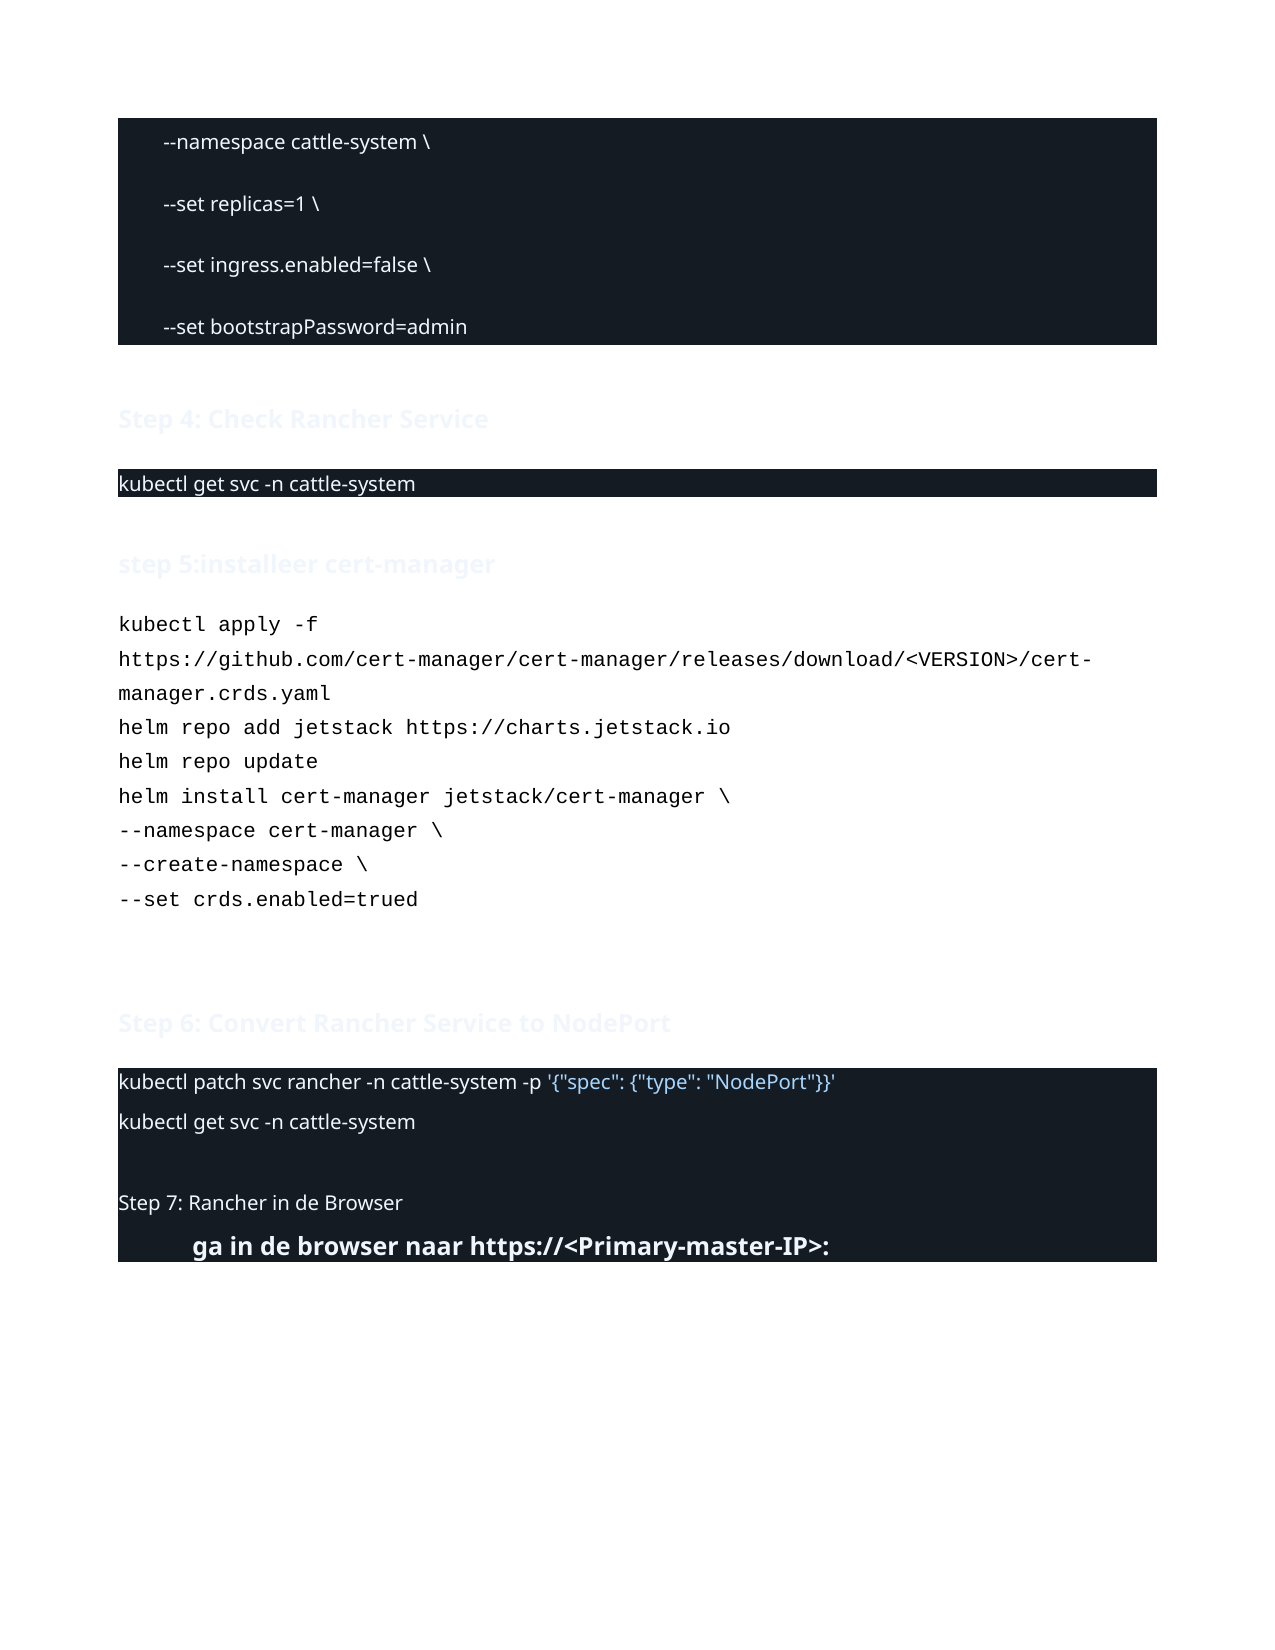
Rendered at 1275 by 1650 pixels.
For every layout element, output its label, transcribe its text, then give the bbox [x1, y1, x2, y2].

text --set bootstrapPassword=admin [118, 303, 1157, 345]
text kubectl get svc -n cattle-system [118, 469, 1157, 497]
text kubectl get svc -n cattle-system [118, 1108, 1157, 1136]
subtitle Step 6: Convert Rancher Service to NodePort [118, 1006, 1157, 1040]
text --namespace cattle-system \ [118, 118, 1157, 161]
text ga in de browser naar https://<Primary-master-IP>: [118, 1228, 1157, 1262]
subtitle Step 4: Check Rancher Service [118, 402, 1157, 436]
text --set replicas=1 \ [118, 180, 1157, 222]
text kubectl patch svc rancher -n cattle-system -p '{"spec": {"type": "NodePort"}}' [118, 1068, 1157, 1096]
text Step 7: Rancher in de Browser [118, 1188, 1157, 1216]
subtitle step 5:installeer cert-manager [118, 547, 1157, 581]
text kubectl apply -f https://github.com/cert-manager/cert-manager/releases/download/<VERSION>/cert-manager.crds.yaml helm repo add jetstack https://charts.jetstack.io helm repo update helm install cert-manager jetstack/cert-manager \ --namespace cert-manager \ --create-namespace \ --set crds.enabled=trued [118, 614, 1157, 912]
text --set ingress.enabled=false \ [118, 241, 1157, 284]
